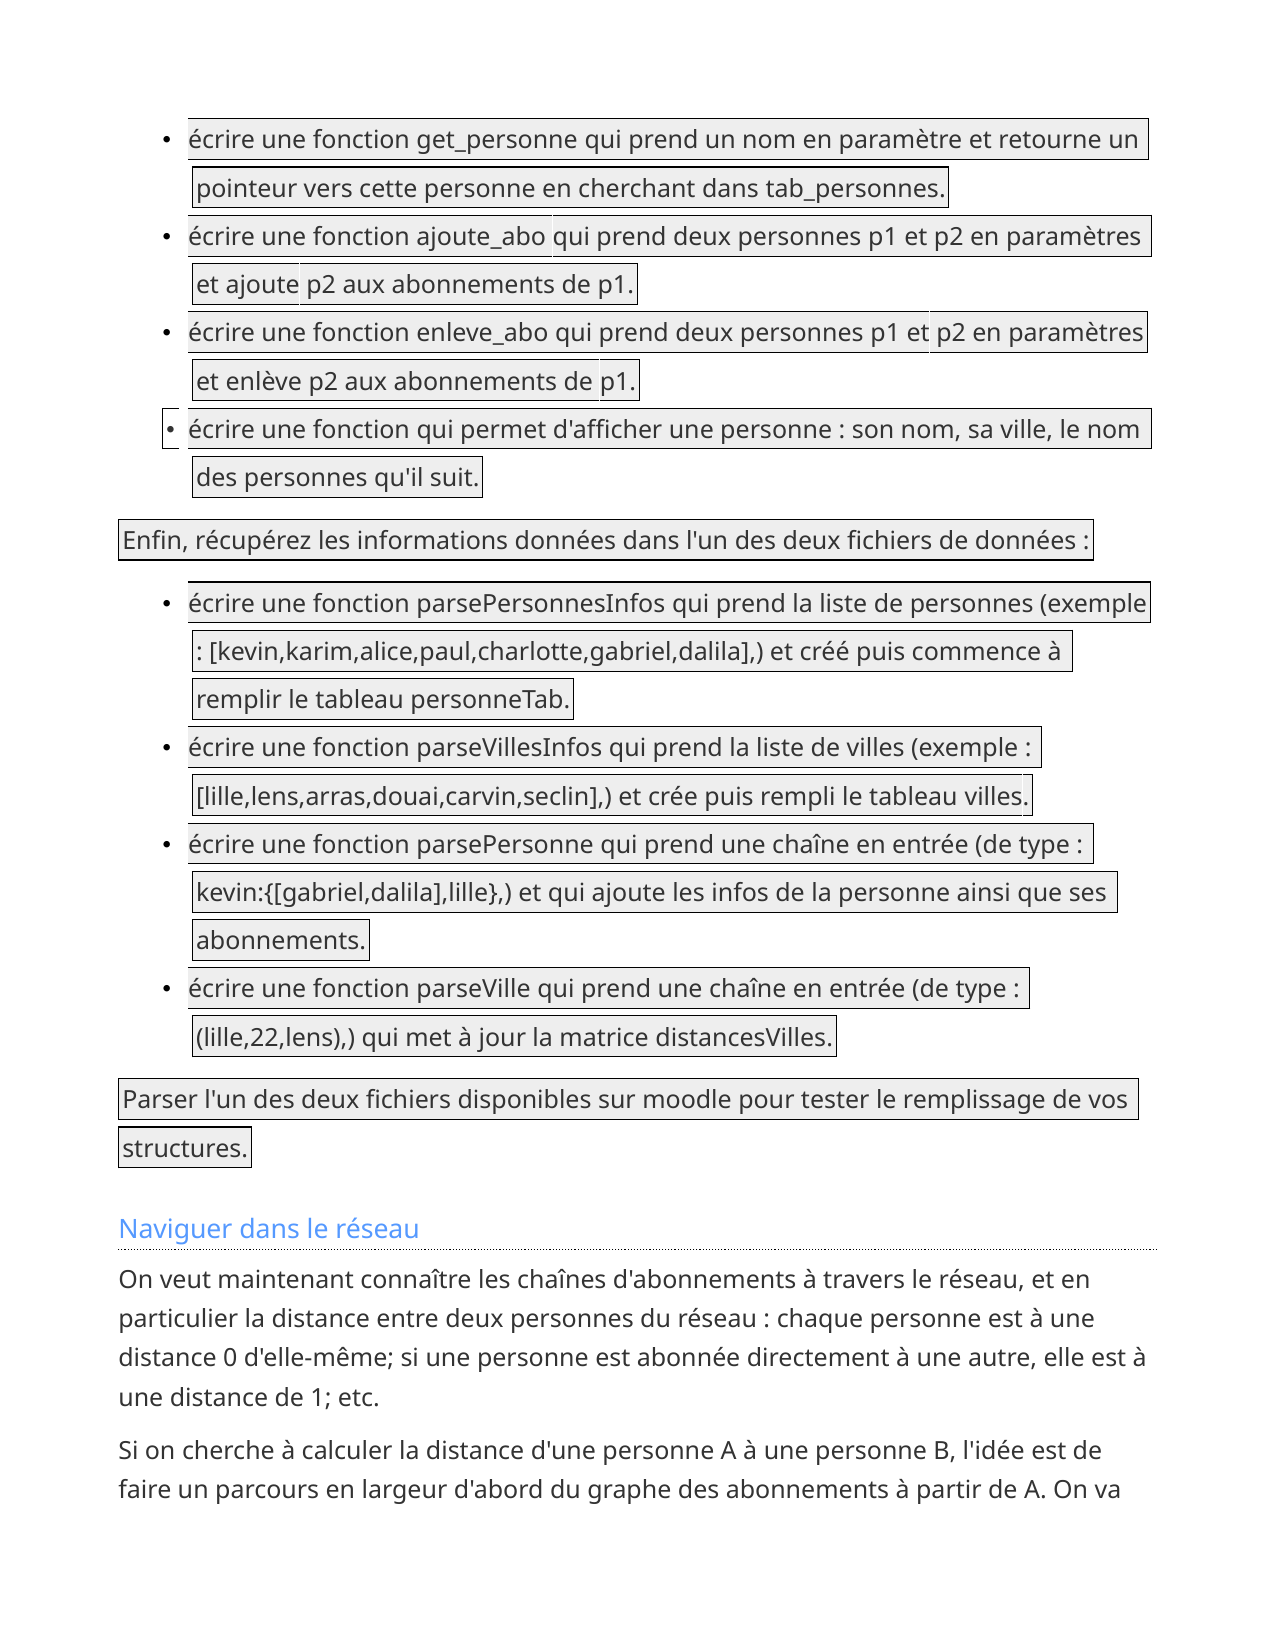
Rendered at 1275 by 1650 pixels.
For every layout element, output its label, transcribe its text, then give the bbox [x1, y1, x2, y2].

text On veut maintenant connaître les chaînes d'abonnements à travers le réseau, et en particulier la distance entre deux personnes du réseau : chaque personne est à une distance 0 d'elle-même; si une personne est abonnée directement à une autre, elle est à une distance de 1; etc. [118, 1262, 1157, 1413]
list écrire une fonction qui permet d'afficher une personne : son nom, sa ville, le nom des personnes qu'il suit. [162, 407, 1157, 498]
text Si on cherche à calculer la distance d'une personne A à une personne B, l'idée est de faire un parcours en largeur d'abord du graphe des abonnements à partir de A. On va [118, 1433, 1157, 1506]
list écrire une fonction parsePersonnesInfos qui prend la liste de personnes (exemple : [kevin,karim,alice,paul,charlotte,gabriel,dalila],) et créé puis commence à remplir le tableau personneTab. [162, 581, 1157, 720]
list écrire une fonction ajoute_abo qui prend deux personnes p1 et p2 en paramètres et ajoute p2 aux abonnements de p1. [162, 214, 1157, 305]
text [1094, 518, 1157, 561]
list écrire une fonction parseVillesInfos qui prend la liste de villes (exemple : [lille,lens,arras,douai,carvin,seclin],) et crée puis rempli le tableau villes. [162, 726, 1157, 816]
list écrire une fonction enleve_abo qui prend deux personnes p1 et p2 en paramètres et enlève p2 aux abonnements de p1. [162, 311, 1157, 401]
subtitle Naviguer dans le réseau [118, 1210, 1157, 1249]
list écrire une fonction parseVille qui prend une chaîne en entrée (de type : (lille,22,lens),) qui met à jour la matrice distancesVilles. [162, 967, 1157, 1057]
text Enfin, récupérez les informations données dans l'un des deux fichiers de données : [119, 520, 1093, 559]
list écrire une fonction parsePersonne qui prend une chaîne en entrée (de type : kevin:{[gabriel,dalila],lille},) et qui ajoute les infos de la personne ainsi que ses abonnements. [162, 822, 1157, 961]
text Parser l'un des deux fichiers disponibles sur moodle pour tester le remplissage de vos structures. [118, 1078, 1157, 1168]
list écrire une fonction get_personne qui prend un nom en paramètre et retourne un pointeur vers cette personne en cherchant dans tab_personnes. [162, 118, 1157, 208]
